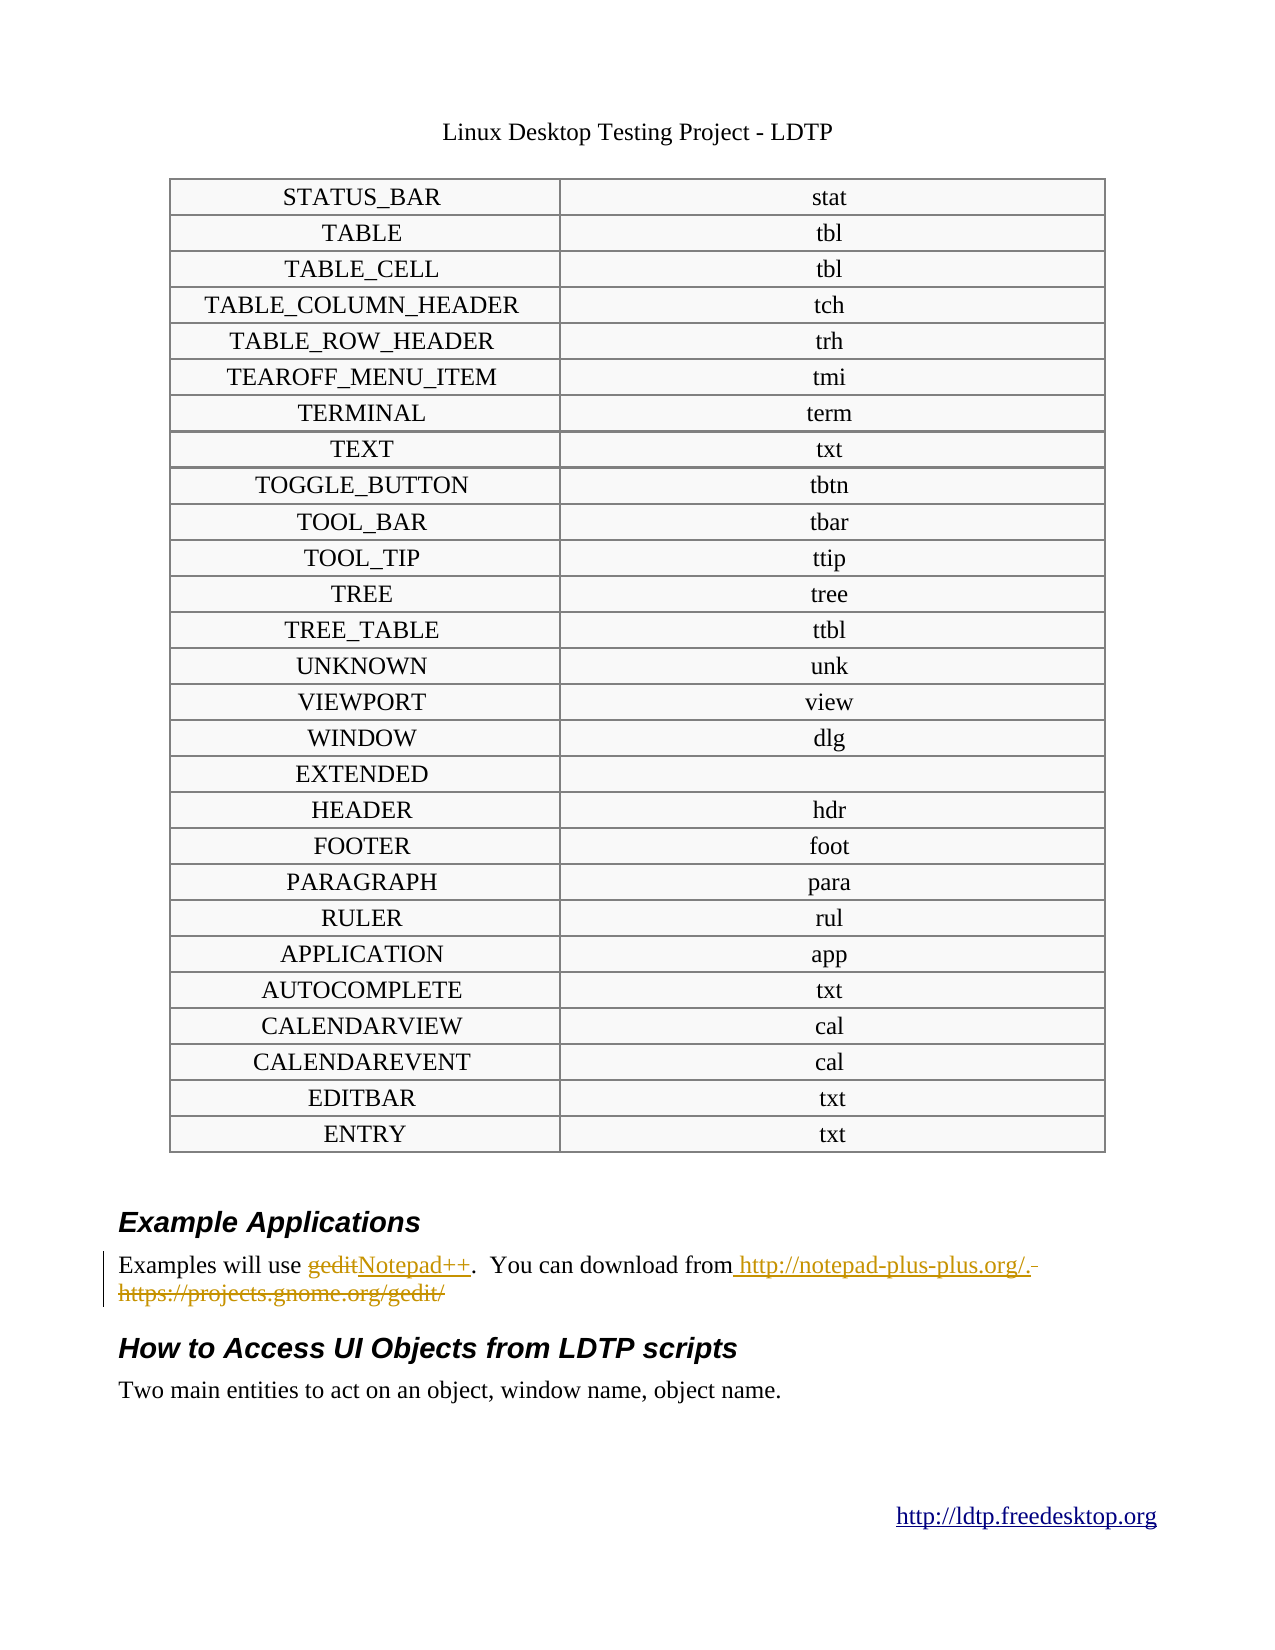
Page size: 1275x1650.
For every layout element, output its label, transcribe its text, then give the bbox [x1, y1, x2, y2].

table_cell TABLE_CELL [171, 252, 559, 286]
table_cell txt [561, 1117, 1104, 1151]
table_cell [561, 757, 1104, 791]
table_cell txt [561, 1081, 1104, 1115]
text Examples will use Notepad++. You can download from http://notepad-plus-plus.org/. [118, 1251, 1157, 1307]
table_cell cal [561, 1009, 1104, 1043]
table_cell UNKNOWN [171, 649, 559, 683]
table_cell dlg [561, 721, 1104, 755]
table_cell CALENDAREVENT [171, 1045, 559, 1079]
table_cell ttip [561, 541, 1104, 574]
table_cell TEXT [171, 433, 559, 466]
table_cell VIEWPORT [171, 685, 559, 719]
table_cell tmi [561, 360, 1104, 394]
subtitle Example Applications [118, 1206, 1157, 1239]
table_cell cal [561, 1045, 1104, 1079]
table_cell ttbl [561, 613, 1104, 647]
table_cell tbl [561, 252, 1104, 286]
table_cell ENTRY [171, 1117, 559, 1151]
table_cell RULER [171, 901, 559, 935]
table_cell TREE_TABLE [171, 613, 559, 647]
table_cell EXTENDED [171, 757, 559, 791]
table_cell TOOL_BAR [171, 505, 559, 538]
table_cell rul [561, 901, 1104, 935]
table_cell unk [561, 649, 1104, 683]
table_cell TREE [171, 577, 559, 611]
table_cell TERMINAL [171, 396, 559, 430]
table_cell TABLE_ROW_HEADER [171, 324, 559, 358]
table_cell TOGGLE_BUTTON [171, 469, 559, 502]
table_cell app [561, 937, 1104, 971]
table_cell stat [561, 180, 1104, 214]
table_cell tree [561, 577, 1104, 611]
table_cell hdr [561, 793, 1104, 827]
table_cell foot [561, 829, 1104, 863]
table_cell TEAROFF_MENU_ITEM [171, 360, 559, 394]
table_cell TOOL_TIP [171, 541, 559, 574]
table_cell EDITBAR [171, 1081, 559, 1115]
table_cell view [561, 685, 1104, 719]
table_cell STATUS_BAR [171, 180, 559, 214]
table_cell term [561, 396, 1104, 430]
table_cell AUTOCOMPLETE [171, 973, 559, 1007]
table_cell CALENDARVIEW [171, 1009, 559, 1043]
text Two main entities to act on an object, window name, object name. [118, 1377, 1157, 1404]
table_cell TABLE [171, 216, 559, 250]
table_cell para [561, 865, 1104, 899]
subtitle How to Access UI Objects from LDTP scripts [118, 1332, 1157, 1364]
table_cell HEADER [171, 793, 559, 827]
table_cell txt [561, 973, 1104, 1007]
table_cell trh [561, 324, 1104, 358]
table_cell tbar [561, 505, 1104, 538]
table_cell APPLICATION [171, 937, 559, 971]
table_cell FOOTER [171, 829, 559, 863]
table_cell TABLE_COLUMN_HEADER [171, 288, 559, 322]
table_cell PARAGRAPH [171, 865, 559, 899]
table_cell tbtn [561, 469, 1104, 502]
table_cell tch [561, 288, 1104, 322]
table_cell txt [561, 433, 1104, 466]
table_cell tbl [561, 216, 1104, 250]
table_cell WINDOW [171, 721, 559, 755]
